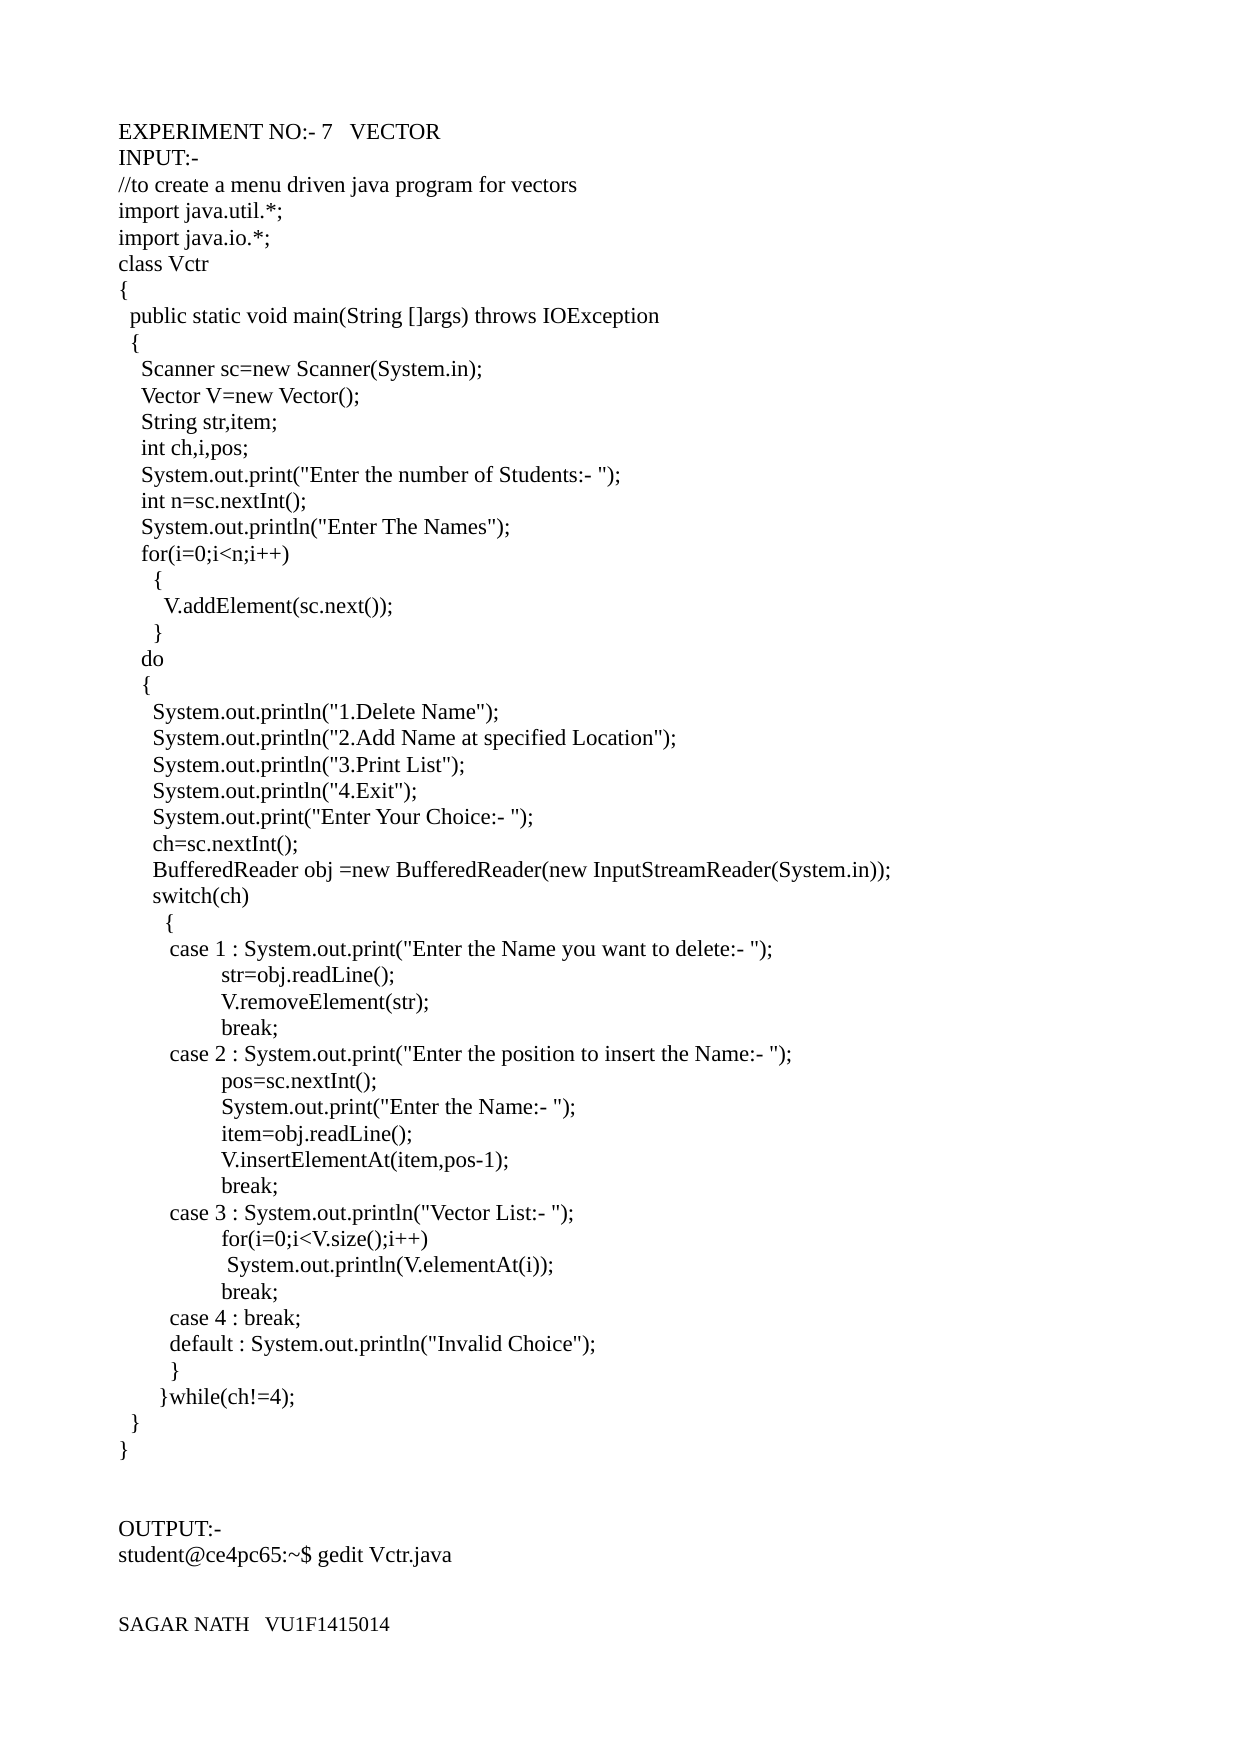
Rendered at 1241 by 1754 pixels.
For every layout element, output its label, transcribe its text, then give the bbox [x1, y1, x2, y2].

text System.out.println(V.elementAt(i)); [118, 1251, 1122, 1278]
text V.addElement(sc.next()); [118, 592, 1122, 619]
text break; [118, 1172, 1122, 1199]
text //to create a menu driven java program for vectors [118, 171, 1122, 197]
text System.out.print("Enter Your Choice:- "); [118, 803, 1122, 830]
text } [118, 1409, 1122, 1436]
text case 3 : System.out.println("Vector List:- "); [118, 1199, 1122, 1225]
text import java.util.*; [118, 197, 1122, 223]
text int ch,i,pos; [118, 434, 1122, 461]
text System.out.println("Enter The Names"); [118, 513, 1122, 540]
text do [118, 645, 1122, 672]
text for(i=0;i<V.size();i++) [118, 1225, 1122, 1251]
text V.insertElementAt(item,pos-1); [118, 1146, 1122, 1172]
text Scanner sc=new Scanner(System.in); [118, 355, 1122, 382]
text EXPERIMENT NO:- 7 VECTOR [118, 118, 1122, 144]
text { [118, 329, 1122, 355]
text break; [118, 1278, 1122, 1304]
text } [118, 619, 1122, 645]
text System.out.println("3.Print List"); [118, 751, 1122, 777]
text System.out.print("Enter the Name:- "); [118, 1093, 1122, 1119]
text int n=sc.nextInt(); [118, 487, 1122, 513]
text public static void main(String []args) throws IOException [118, 303, 1122, 329]
text ch=sc.nextInt(); [118, 830, 1122, 856]
text break; [118, 1014, 1122, 1041]
text default : System.out.println("Invalid Choice"); [118, 1330, 1122, 1357]
text String str,item; [118, 408, 1122, 434]
text for(i=0;i<n;i++) [118, 540, 1122, 566]
text System.out.println("2.Add Name at specified Location"); [118, 724, 1122, 751]
text OUTPUT:- [118, 1515, 1122, 1541]
text { [118, 276, 1122, 303]
text str=obj.readLine(); [118, 961, 1122, 988]
text System.out.print("Enter the number of Students:- "); [118, 461, 1122, 487]
text BufferedReader obj =new BufferedReader(new InputStreamReader(System.in)); [118, 856, 1122, 882]
text case 1 : System.out.print("Enter the Name you want to delete:- "); [118, 935, 1122, 961]
text System.out.println("1.Delete Name"); [118, 698, 1122, 724]
text System.out.println("4.Exit"); [118, 777, 1122, 803]
text } [118, 1357, 1122, 1383]
text { [118, 672, 1122, 698]
text Vector V=new Vector(); [118, 382, 1122, 408]
text } [118, 1436, 1122, 1462]
text item=obj.readLine(); [118, 1119, 1122, 1146]
text switch(ch) [118, 882, 1122, 909]
text INPUT:- [118, 144, 1122, 171]
text student@ce4pc65:~$ gedit Vctr.java [118, 1541, 1122, 1568]
text }while(ch!=4); [118, 1383, 1122, 1409]
text { [118, 566, 1122, 592]
text V.removeElement(str); [118, 988, 1122, 1014]
text class Vctr [118, 250, 1122, 276]
text pos=sc.nextInt(); [118, 1067, 1122, 1093]
text case 2 : System.out.print("Enter the position to insert the Name:- "); [118, 1041, 1122, 1067]
text case 4 : break; [118, 1304, 1122, 1330]
text import java.io.*; [118, 223, 1122, 250]
text { [118, 909, 1122, 935]
